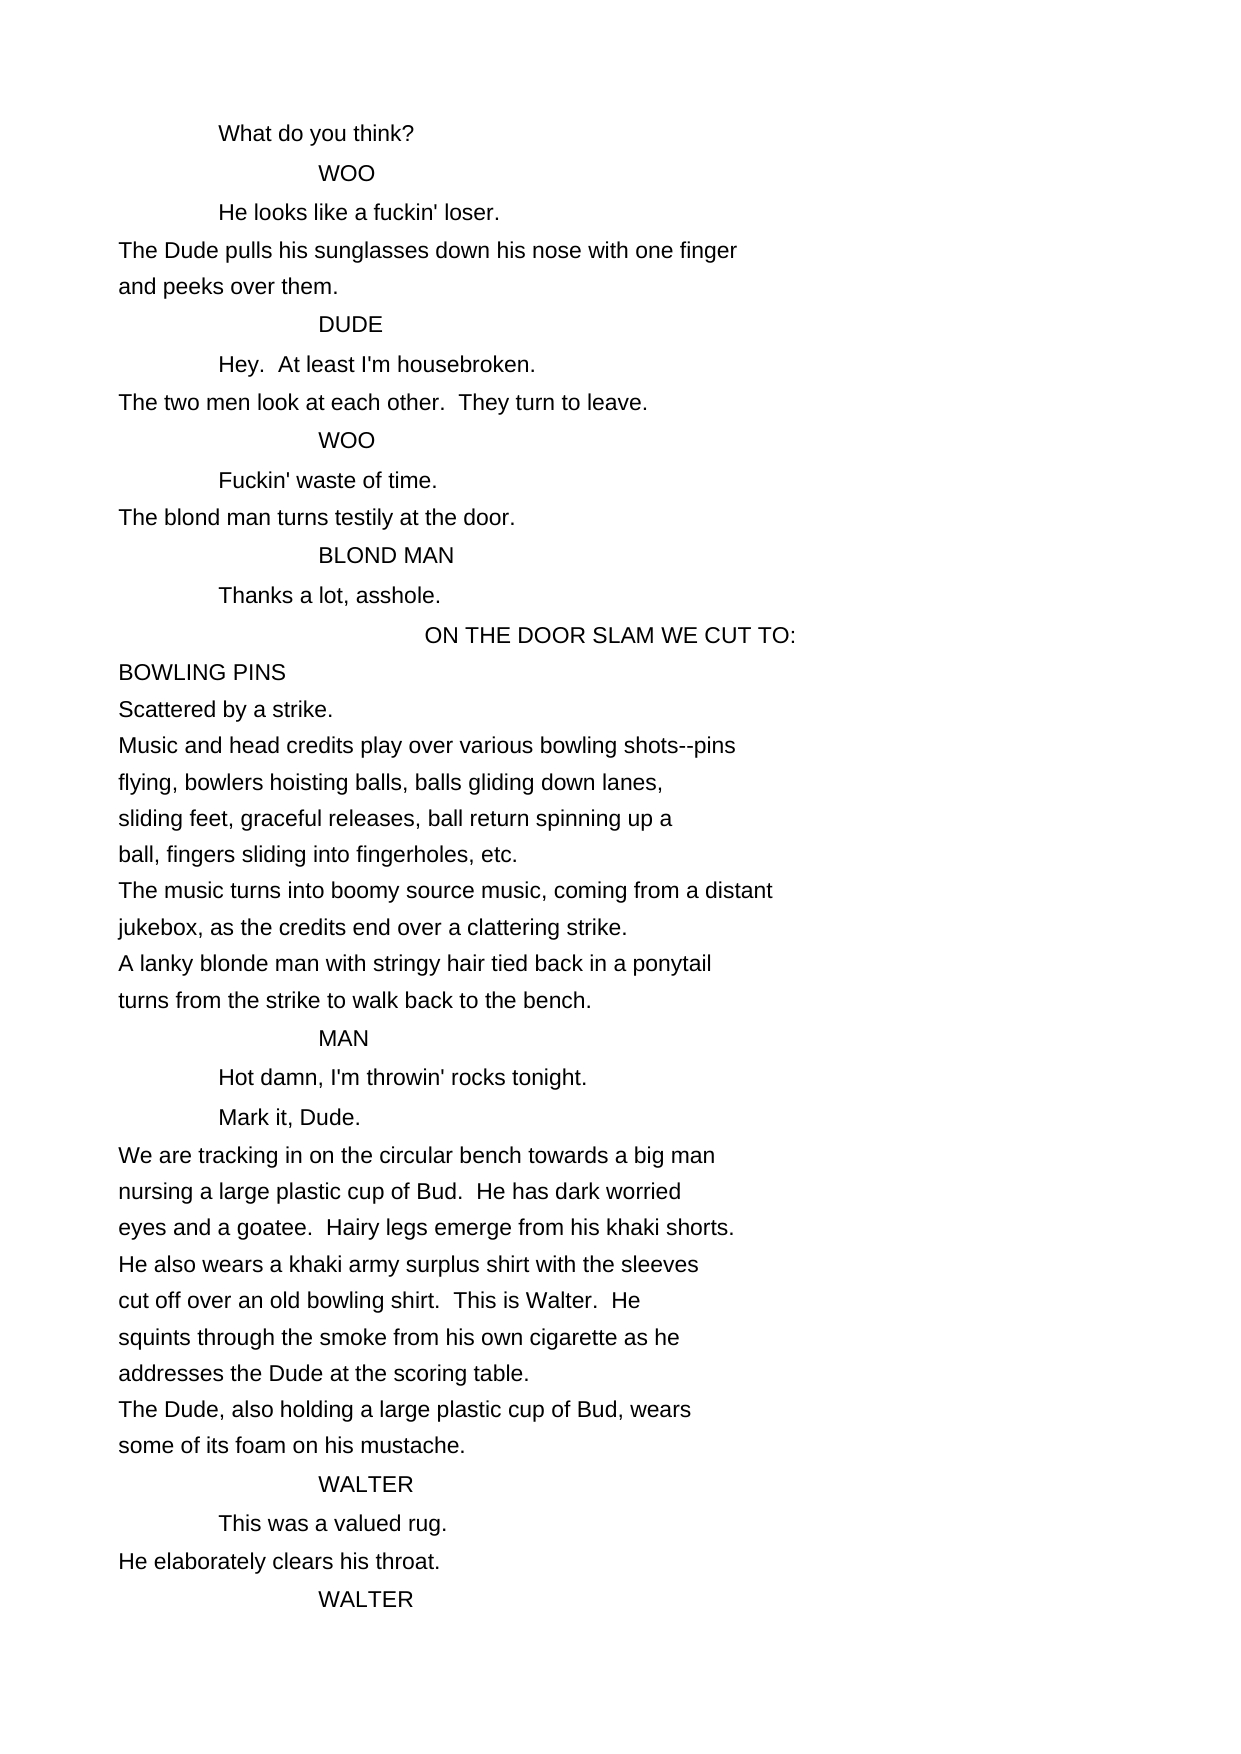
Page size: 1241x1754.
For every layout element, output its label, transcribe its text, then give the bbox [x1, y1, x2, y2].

text What do you think? [118, 118, 1122, 147]
text flying, bowlers hoisting balls, balls gliding down lanes, [118, 768, 1122, 795]
text BLOND MAN [118, 541, 1122, 569]
text turns from the strike to walk back to the bench. [118, 987, 1122, 1013]
text eyes and a goatee. Hairy legs emerge from his khaki shorts. [118, 1214, 1122, 1241]
text cut off over an old bowling shirt. This is Walter. He [118, 1287, 1122, 1313]
text WOO [118, 158, 1122, 186]
text The music turns into boomy source music, coming from a distant [118, 877, 1122, 904]
text squints through the smoke from his own cigarette as he [118, 1323, 1122, 1350]
text The Dude, also holding a large plastic cup of Bud, wears [118, 1396, 1122, 1422]
text The blond man turns testily at the door. [118, 504, 1122, 531]
text ball, fingers sliding into fingerholes, etc. [118, 841, 1122, 867]
text Hey. At least I'm housebroken. [118, 349, 1122, 378]
text MAN [118, 1023, 1122, 1052]
text and peeks over them. [118, 273, 1122, 299]
text WALTER [118, 1469, 1122, 1498]
text addresses the Dude at the scoring table. [118, 1360, 1122, 1386]
text Fuckin' waste of time. [118, 465, 1122, 493]
text DUDE [118, 309, 1122, 338]
text Mark it, Dude. [118, 1102, 1122, 1131]
text some of its foam on his mustache. [118, 1432, 1122, 1459]
text sliding feet, graceful releases, ball return spinning up a [118, 805, 1122, 831]
text We are tracking in on the circular bench towards a big man [118, 1142, 1122, 1168]
text jukebox, as the credits end over a clattering strike. [118, 914, 1122, 940]
text Music and head credits play over various bowling shots--pins [118, 732, 1122, 758]
text WALTER [118, 1584, 1122, 1613]
text WOO [118, 425, 1122, 454]
text Scattered by a strike. [118, 696, 1122, 722]
text He looks like a fuckin' loser. [118, 197, 1122, 226]
text BOWLING PINS [118, 659, 1122, 686]
text Thanks a lot, asshole. [118, 580, 1122, 609]
text This was a valued rug. [118, 1508, 1122, 1537]
text nursing a large plastic cup of Bud. He has dark worried [118, 1178, 1122, 1204]
text Hot damn, I'm throwin' rocks tonight. [118, 1062, 1122, 1091]
text The two men look at each other. They turn to leave. [118, 389, 1122, 415]
text He also wears a khaki army surplus shirt with the sleeves [118, 1251, 1122, 1277]
text ON THE DOOR SLAM WE CUT TO: [118, 620, 1122, 648]
text The Dude pulls his sunglasses down his nose with one finger [118, 237, 1122, 263]
text He elaborately clears his throat. [118, 1548, 1122, 1574]
text A lanky blonde man with stringy hair tied back in a ponytail [118, 950, 1122, 977]
